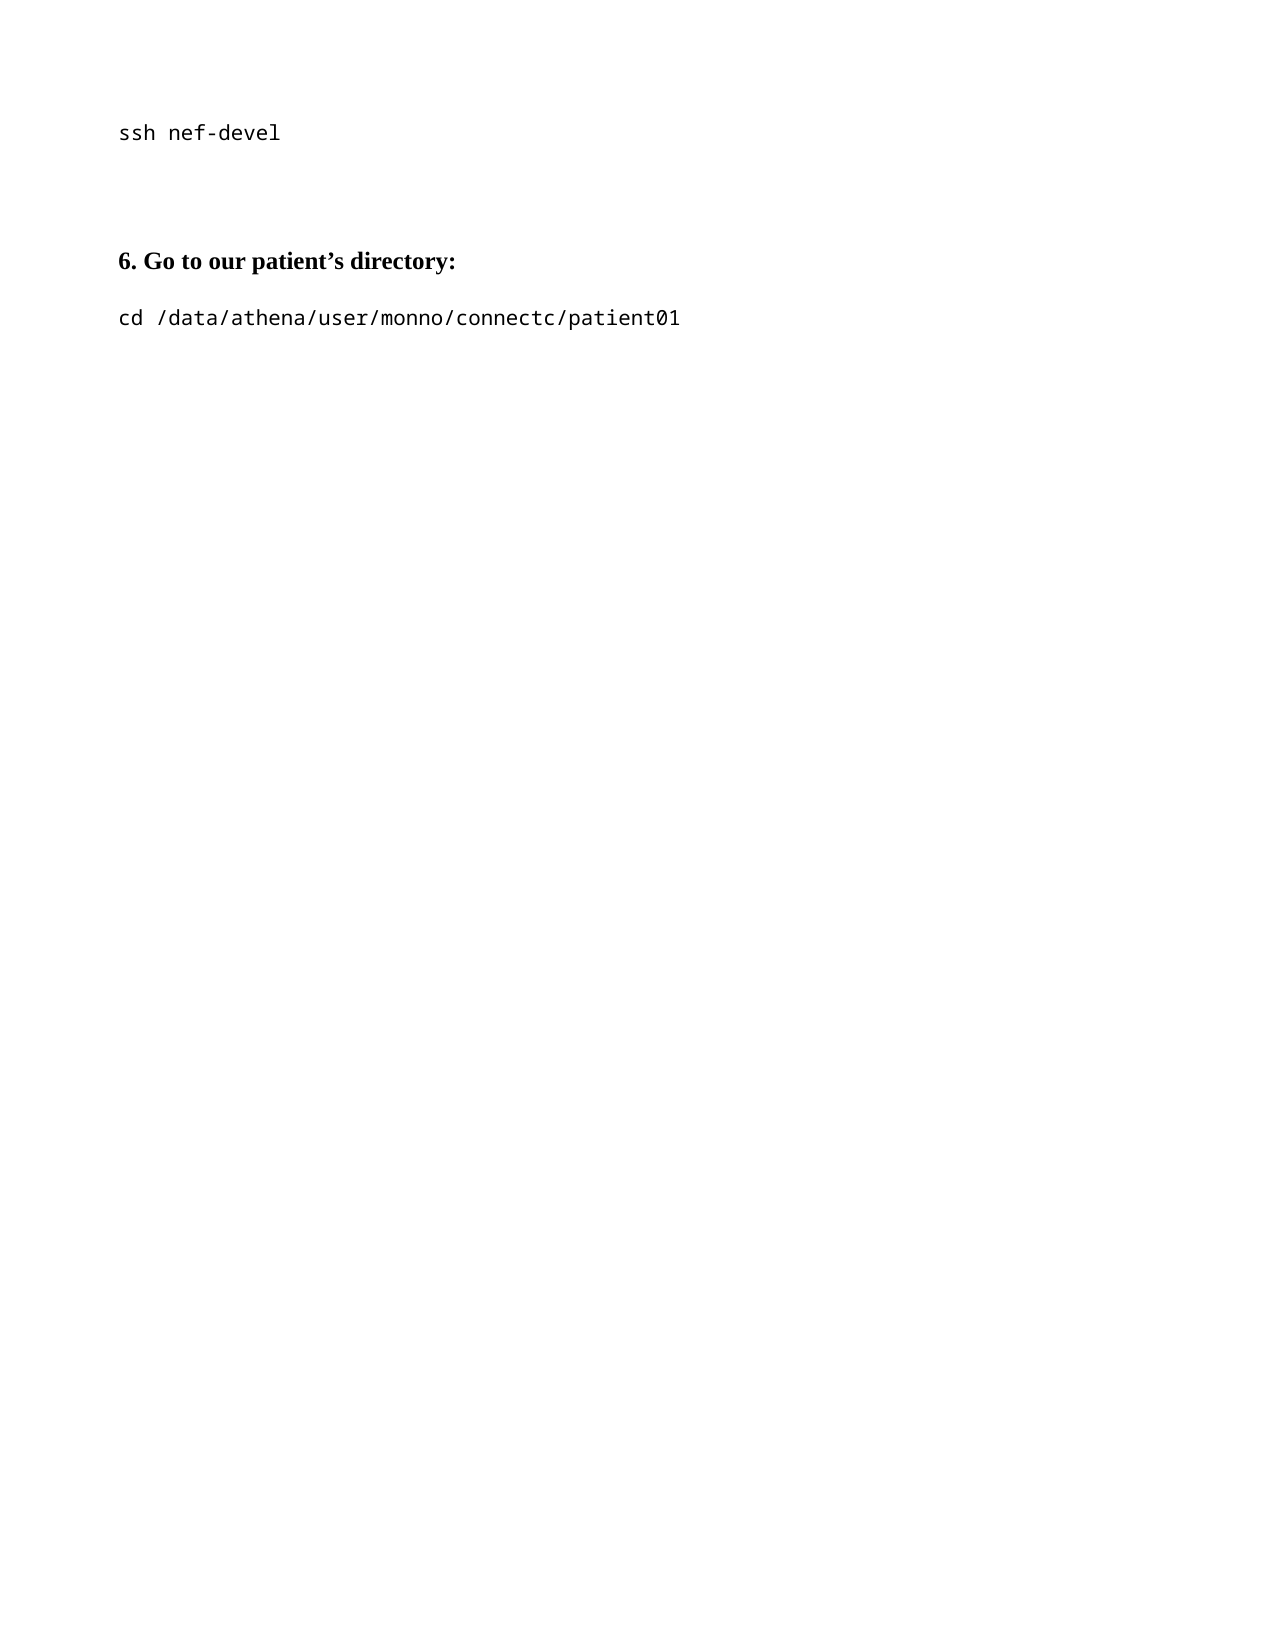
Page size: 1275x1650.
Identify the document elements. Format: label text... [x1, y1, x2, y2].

text 6. Go to our patient’s directory: [118, 246, 1157, 275]
text ssh nef-devel [118, 118, 1157, 147]
text cd /data/athena/user/monno/connectc/patient01 [118, 303, 1157, 332]
